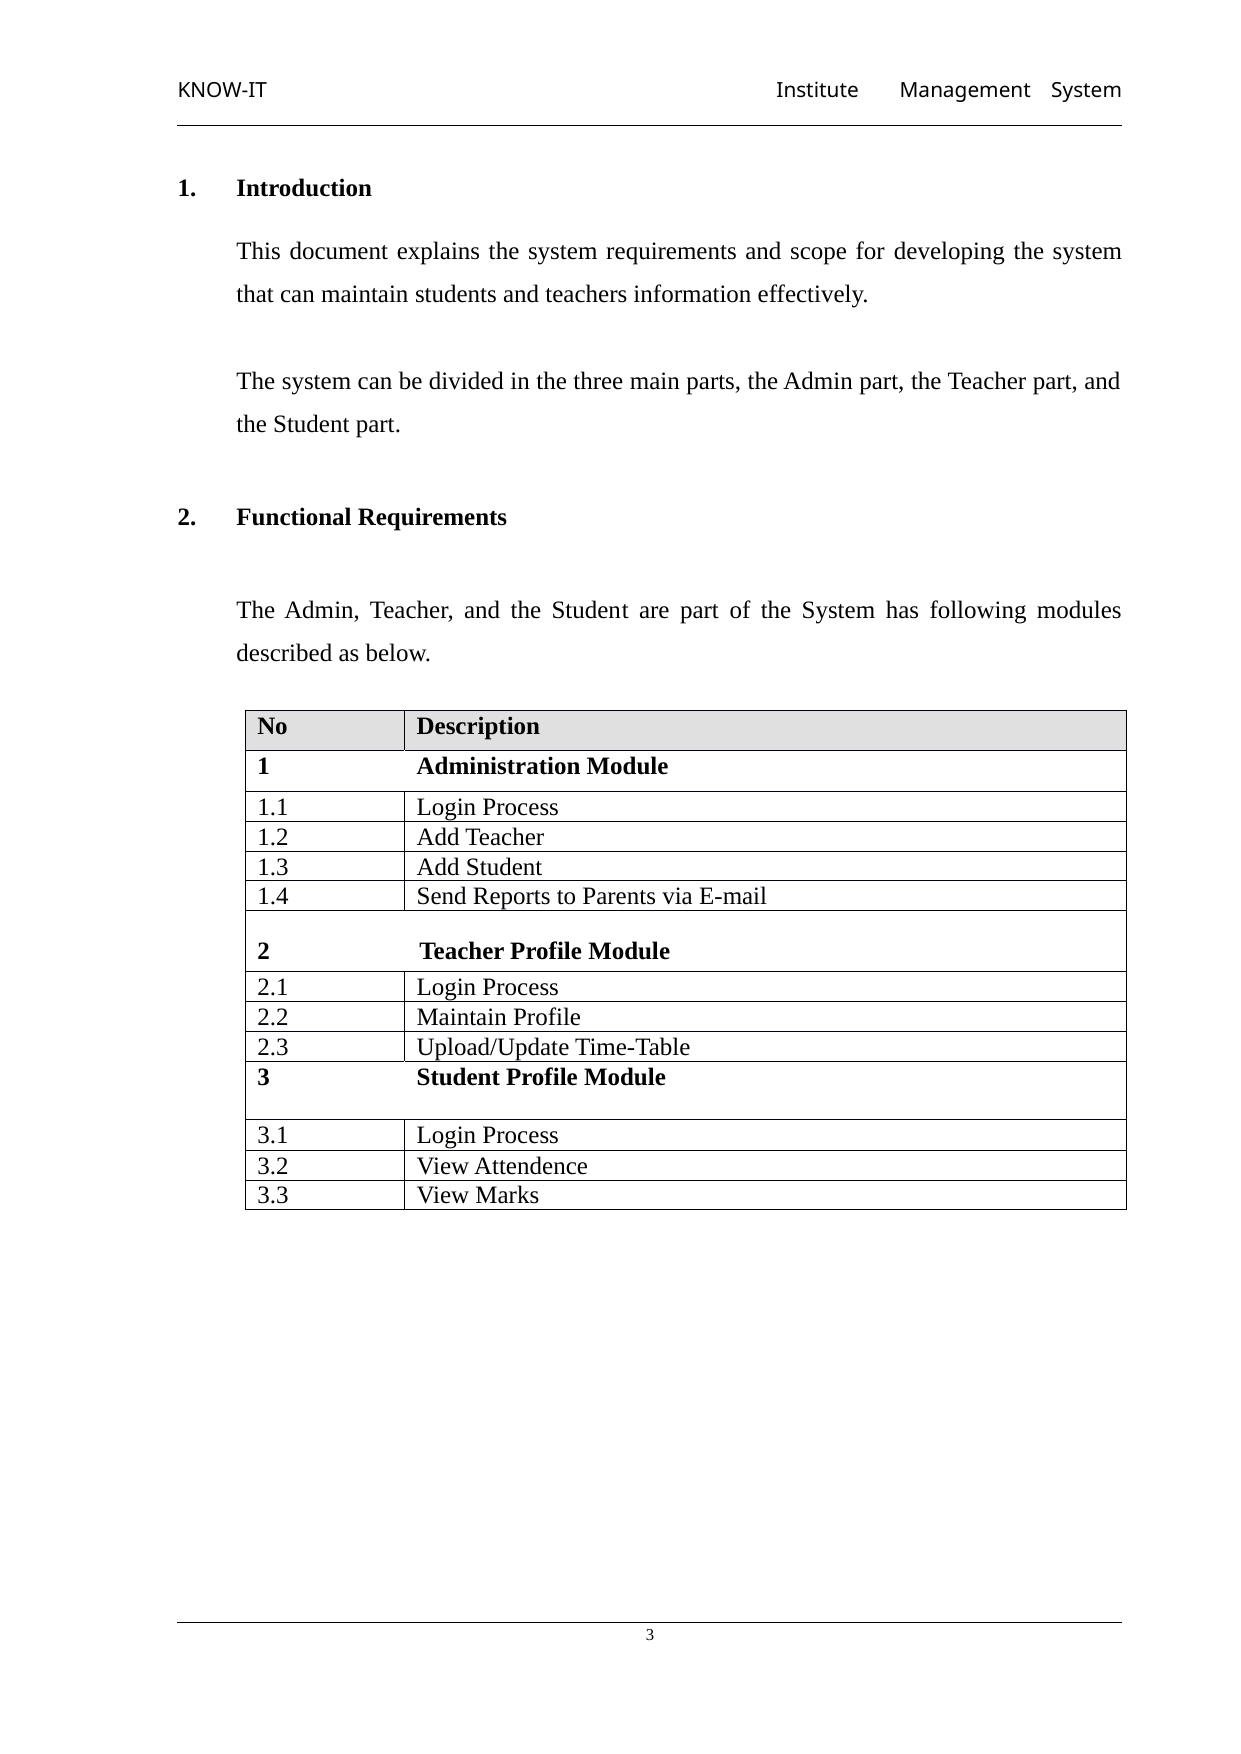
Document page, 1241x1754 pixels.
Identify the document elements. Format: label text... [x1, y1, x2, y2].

table_cell Maintain Profile [405, 1002, 1126, 1031]
subtitle Functional Requirements [177, 502, 1122, 531]
text This document explains the system requirements and scope for developing the system that can maintain students and teachers information effectively. [236, 236, 1122, 308]
table_cell 3.3 [246, 1181, 404, 1209]
table_cell View Attendence [405, 1151, 1126, 1179]
table_cell 2.3 [246, 1032, 404, 1061]
table_cell 1.3 [246, 852, 404, 880]
table_cell Add Student [405, 852, 1126, 880]
table_cell 2 Teacher Profile Module [246, 911, 1126, 971]
table_cell 1 [246, 751, 404, 791]
table_cell Student Profile Module [405, 1062, 1126, 1119]
table_cell Administration Module [405, 751, 1126, 791]
text The Admin, Teacher, and the Student are part of the System has following modules described as below. [236, 595, 1122, 667]
text The system can be divided in the three main parts, the Admin part, the Teacher part, and the Student part. [236, 366, 1122, 438]
table_cell Add Teacher [405, 822, 1126, 851]
table_cell Login Process [405, 792, 1126, 821]
table_cell 1.4 [246, 881, 404, 910]
subtitle Introduction [177, 173, 1122, 201]
table_cell 2.2 [246, 1002, 404, 1031]
table_cell Upload/Update Time-Table [405, 1032, 1126, 1061]
table_cell 3.2 [246, 1151, 404, 1179]
table_cell Login Process [405, 972, 1126, 1001]
table_cell Login Process [405, 1120, 1126, 1150]
table_cell 1.1 [246, 792, 404, 821]
table_cell 3 [246, 1062, 404, 1119]
table_cell 1.2 [246, 822, 404, 851]
table_header No [246, 711, 404, 750]
table_cell Send Reports to Parents via E-mail [405, 881, 1126, 910]
table_header Description [405, 711, 1126, 750]
table_cell 3.1 [246, 1120, 404, 1150]
table_cell View Marks [405, 1181, 1126, 1209]
table_cell 2.1 [246, 972, 404, 1001]
